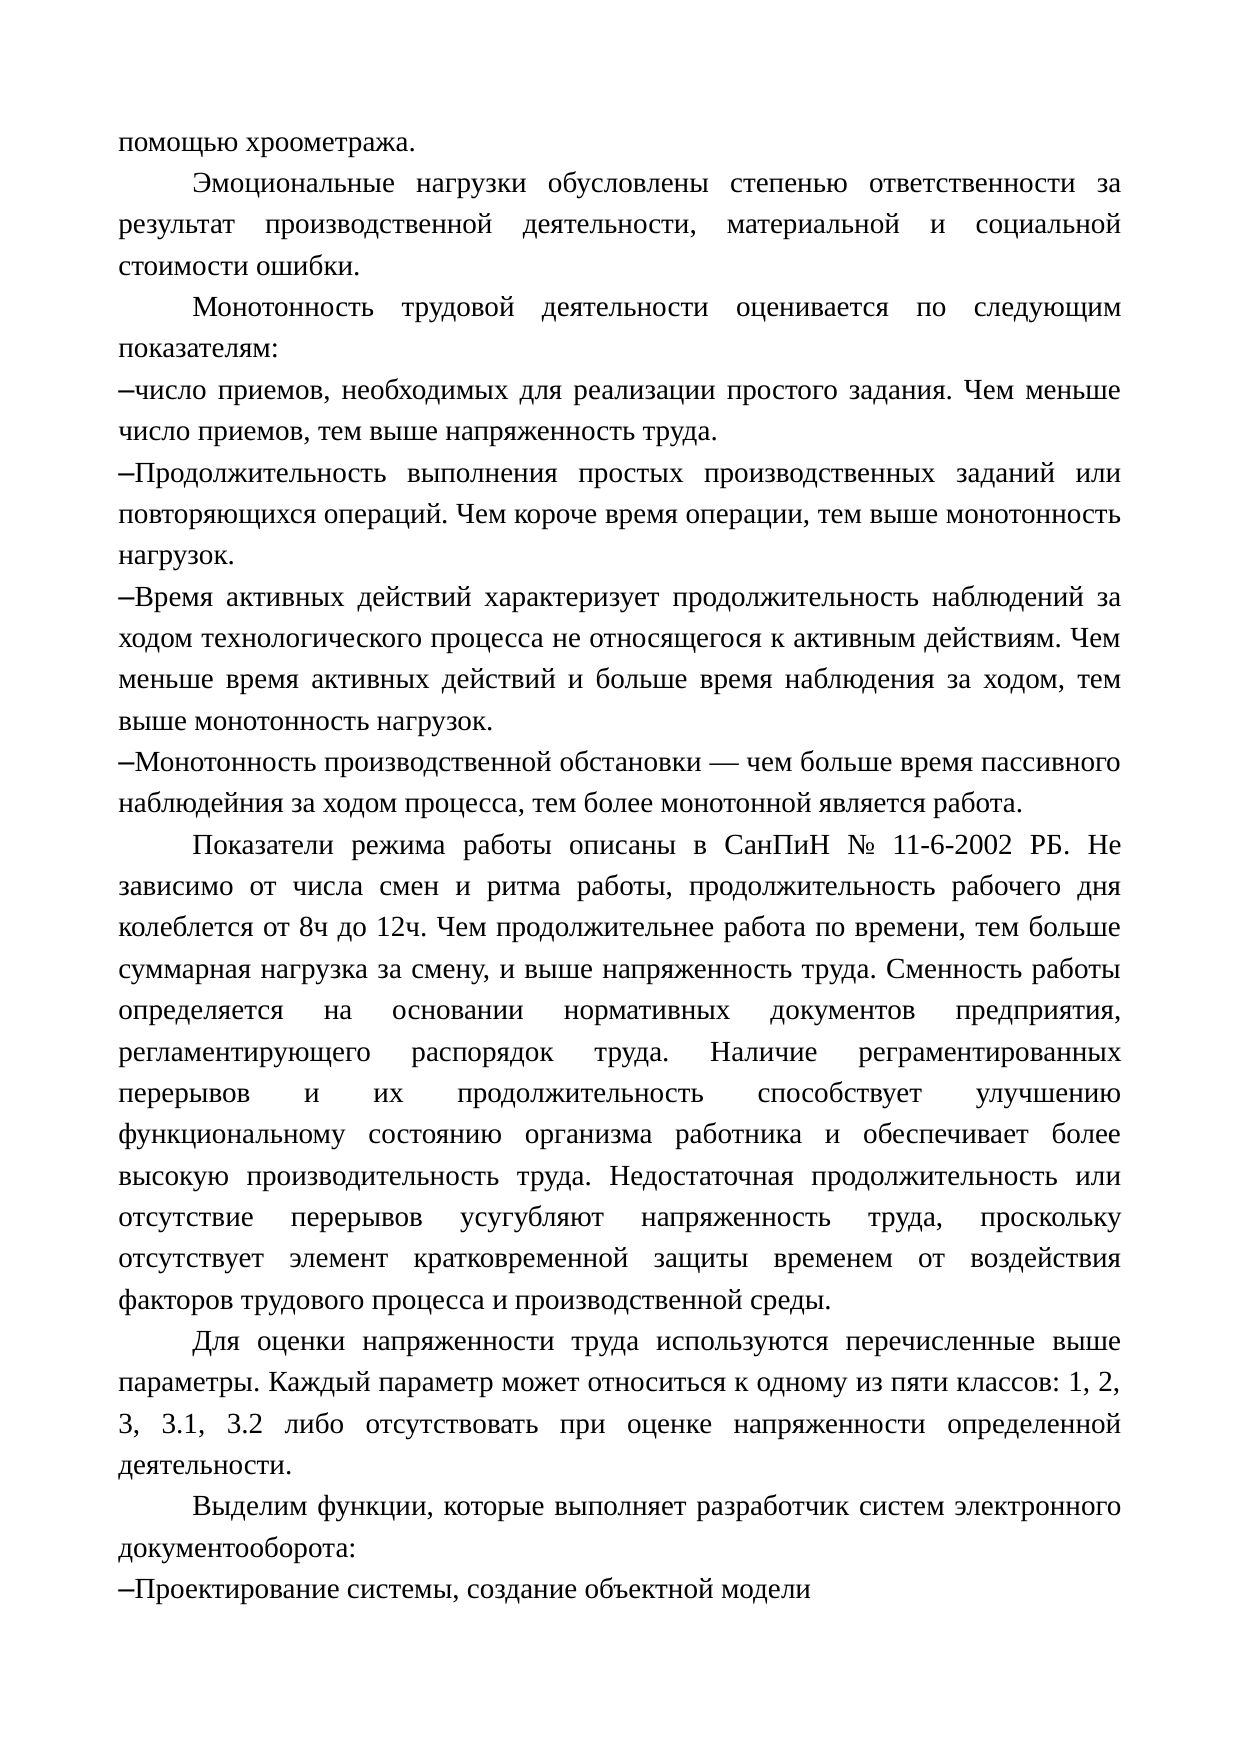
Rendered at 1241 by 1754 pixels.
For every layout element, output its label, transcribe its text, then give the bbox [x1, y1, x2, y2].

list Продолжительность выполнения простых производственных заданий или повторяющихся операций. Чем короче время операции, тем выше монотонность нагрузок. [118, 449, 1122, 573]
list Проектирование системы, создание объектной модели [118, 1566, 1122, 1607]
text Выделим функции, которые выполняет разработчик систем электронного документооборота: [118, 1483, 1122, 1566]
list Монотонность производственной обстановки — чем больше время пассивного наблюдейния за ходом процесса, тем более монотонной является работа. [118, 738, 1122, 821]
text Для оценки напряженности труда используются перечисленные выше параметры. Каждый параметр может относиться к одному из пяти классов: 1, 2, 3, 3.1, 3.2 либо отсутствовать при оценке напряженности определенной деятельности. [118, 1317, 1122, 1483]
list Время активных действий характеризует продолжительность наблюдений за ходом технологического процесса не относящегося к активным действиям. Чем меньше время активных действий и больше время наблюдения за ходом, тем выше монотонность нагрузок. [118, 573, 1122, 738]
text помощью хроометража. [118, 118, 1122, 159]
list число приемов, необходимых для реализации простого задания. Чем меньше число приемов, тем выше напряженность труда. [118, 366, 1122, 449]
text Монотонность трудовой деятельности оценивается по следующим показателям: [118, 283, 1122, 366]
text Показатели режима работы описаны в СанПиН № 11-6-2002 РБ. Не зависимо от числа смен и ритма работы, продолжительность рабочего дня колеблется от 8ч до 12ч. Чем продолжительнее работа по времени, тем больше суммарная нагрузка за смену, и выше напряженность труда. Сменность работы определяется на основании нормативных документов предприятия, регламентирующего распорядок труда. Наличие реграментированных перерывов и их продолжительность способствует улучшению функциональному состоянию организма работника и обеспечивает более высокую производительность труда. Недостаточная продолжительность или отсутствие перерывов усугубляют напряженность труда, проскольку отсутствует элемент кратковременной защиты временем от воздействия факторов трудового процесса и производственной среды. [118, 821, 1122, 1317]
text Эмоциональные нагрузки обусловлены степенью ответственности за результат производственной деятельности, материальной и социальной стоимости ошибки. [118, 159, 1122, 283]
